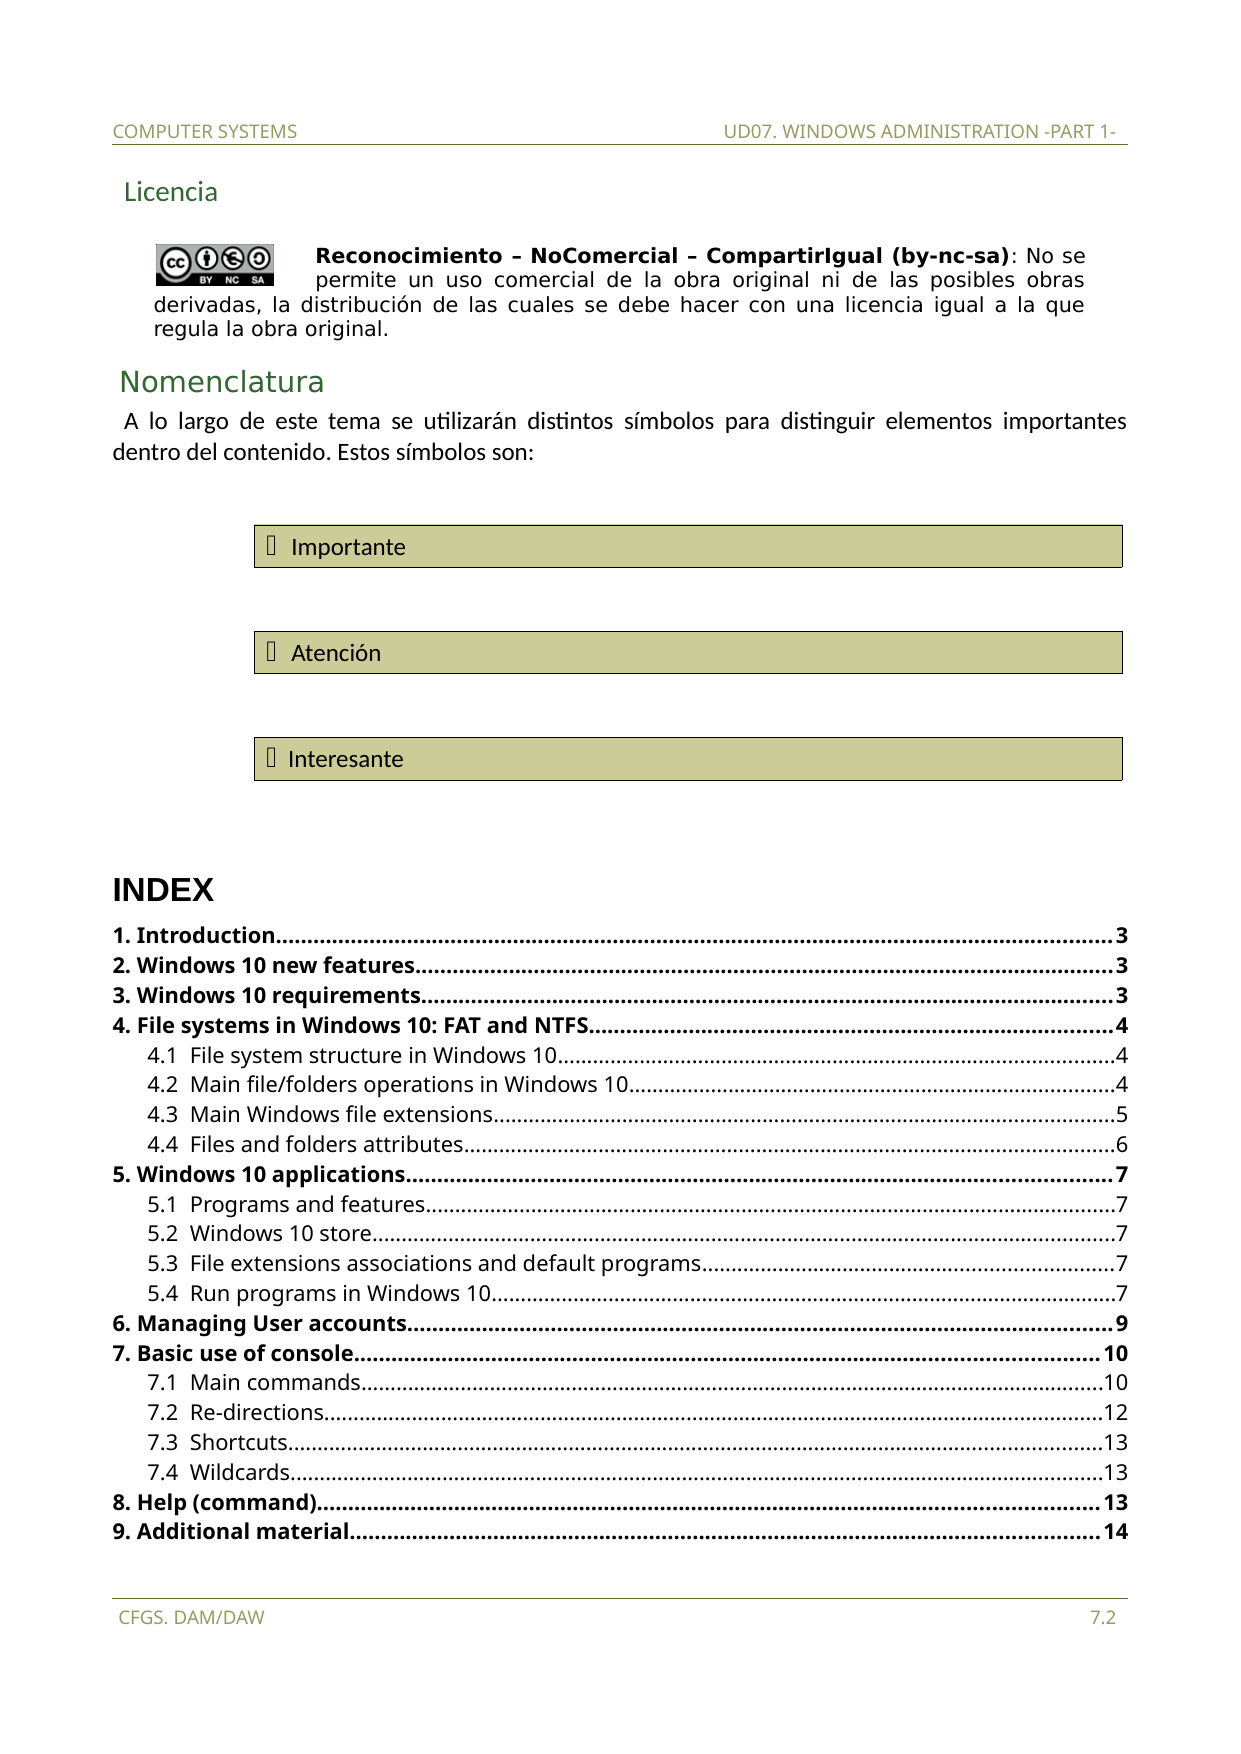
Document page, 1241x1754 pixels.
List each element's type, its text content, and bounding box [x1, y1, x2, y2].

text 5. Windows 10 applications 7 [112, 1159, 1128, 1189]
text Reconocimiento – NoComercial – CompartirIgual (by-nc-sa): No se permite un uso comercial de la obra original ni de las posibles obras derivadas, la distribución de las cuales se debe hacer con una licencia igual a la que regula la obra original. [153, 244, 1086, 341]
text 7.1 Main commands 10 [142, 1367, 1128, 1397]
text 1. Introduction 3 [112, 921, 1128, 950]
text 7.4 Wildcards 13 [142, 1457, 1128, 1487]
text 4. File systems in Windows 10: FAT and NTFS 4 [112, 1010, 1128, 1040]
text A lo largo de este tema se utilizarán distintos símbolos para distinguir elementos importantes dentro del contenido. Estos símbolos son: [112, 405, 1128, 466]
text 5.4 Run programs in Windows 10 7 [142, 1278, 1128, 1308]
text 4.2 Main file/folders operations in Windows 10 4 [142, 1069, 1128, 1099]
subtitle INDEX [112, 869, 1128, 908]
text 7. Basic use of console 10 [112, 1338, 1128, 1367]
text 2. Windows 10 new features 3 [112, 950, 1128, 980]
picture [156, 244, 274, 286]
text 5.2 Windows 10 store 7 [142, 1218, 1128, 1248]
text 5.3 File extensions associations and default programs 7 [142, 1248, 1128, 1278]
text 6. Managing User accounts 9 [112, 1308, 1128, 1338]
text 8. Help (command) 13 [112, 1487, 1128, 1516]
text 4.3 Main Windows file extensions 5 [142, 1099, 1128, 1129]
text Licencia [112, 173, 1128, 209]
text 7.3 Shortcuts 13 [142, 1427, 1128, 1457]
text  Interesante [255, 738, 1122, 780]
text 3. Windows 10 requirements 3 [112, 980, 1128, 1010]
text  Importante [255, 526, 1122, 567]
text 5.1 Programs and features 7 [142, 1189, 1128, 1218]
text 7.2 Re-directions 12 [142, 1397, 1128, 1427]
text 9. Additional material 14 [112, 1516, 1128, 1546]
text 4.1 File system structure in Windows 10 4 [142, 1040, 1128, 1069]
text 4.4 Files and folders attributes 6 [142, 1129, 1128, 1159]
text  Atención [255, 632, 1122, 673]
text Nomenclatura [112, 365, 1128, 399]
